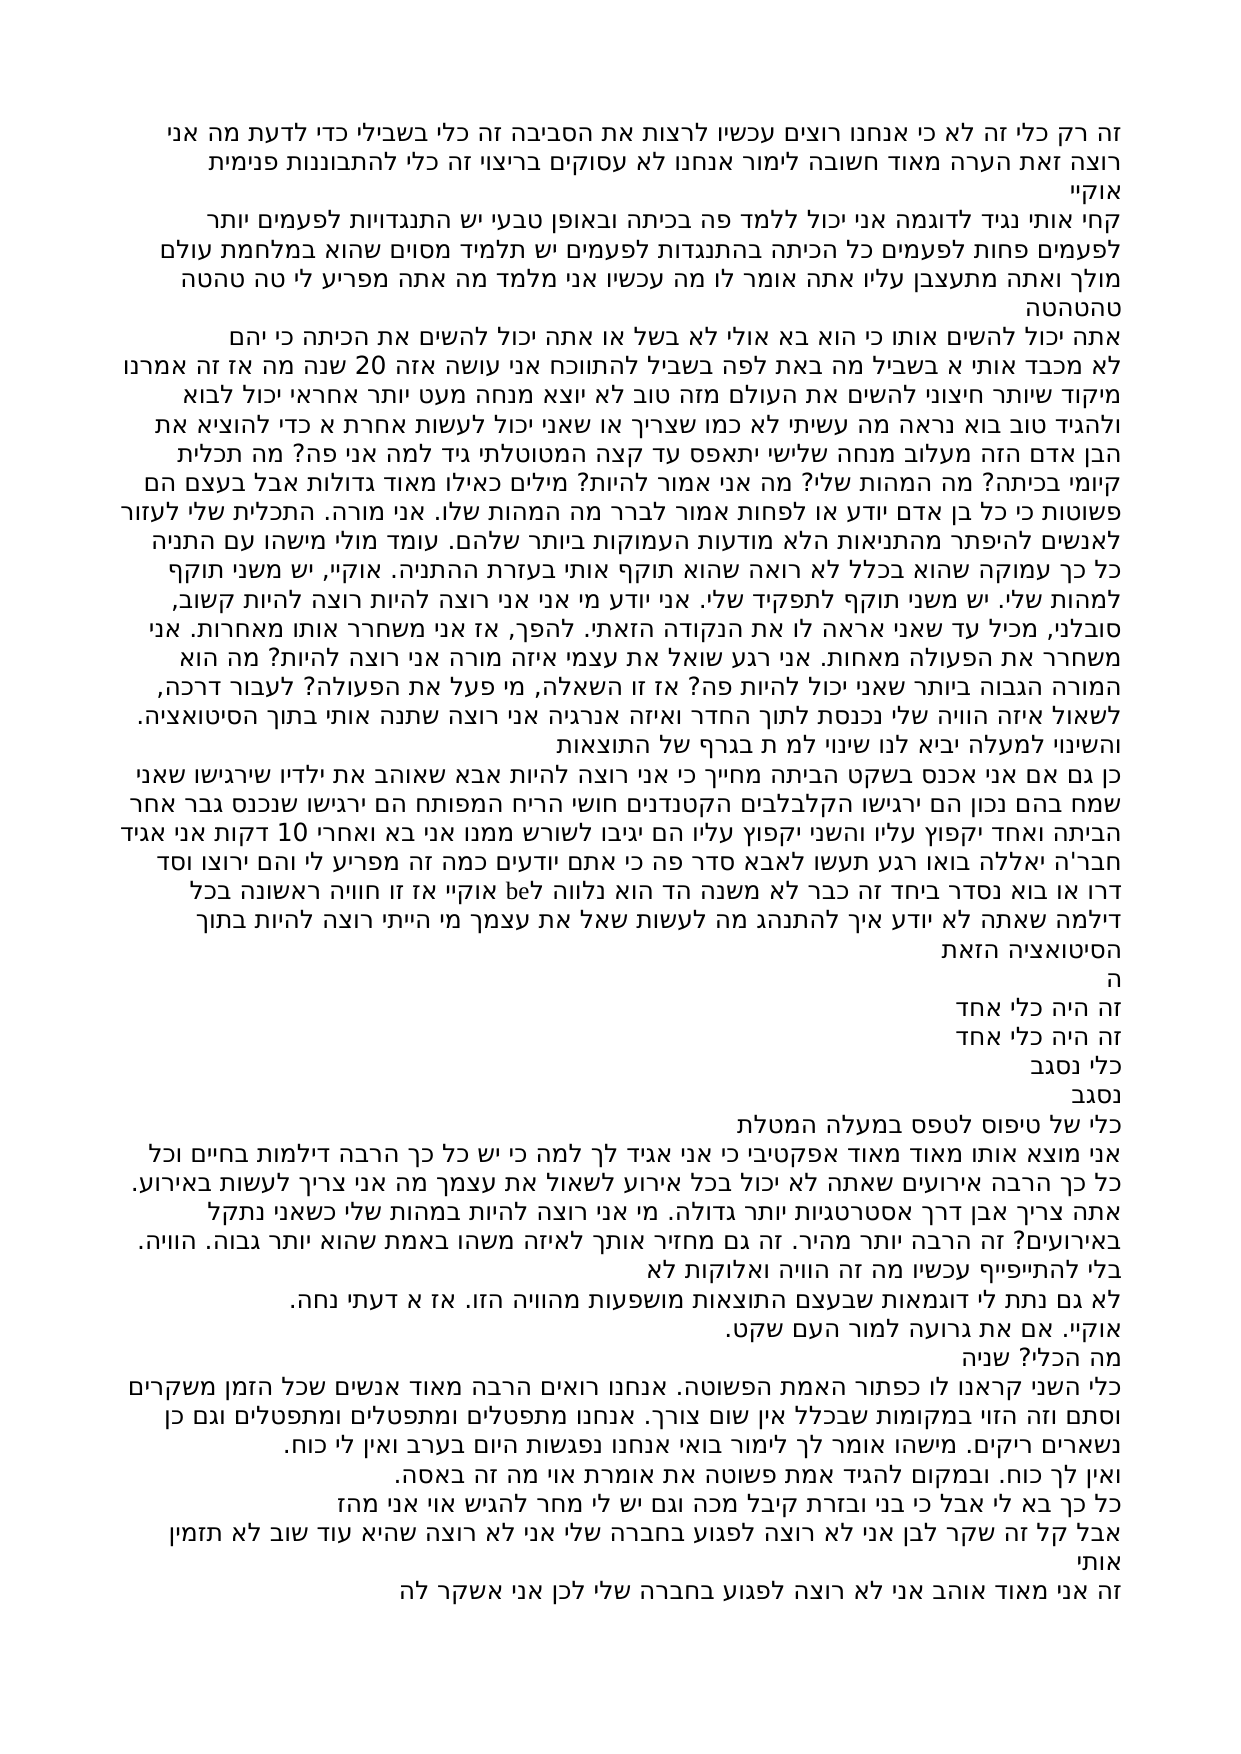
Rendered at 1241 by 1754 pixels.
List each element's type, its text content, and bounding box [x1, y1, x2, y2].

text זה אני מאוד אוהב אני לא רוצה לפגוע בחברה שלי לכן אני אשקר לה [118, 1577, 1122, 1606]
text קחי אותי נגיד לדוגמה אני יכול ללמד פה בכיתה ובאופן טבעי יש התנגדויות לפעמים יותר לפעמים פחות לפעמים כל הכיתה בהתנגדות לפעמים יש תלמיד מסוים שהוא במלחמת עולם מולך ואתה מתעצבן עליו אתה אומר לו מה עכשיו אני מלמד מה אתה מפריע לי טה טהטה טהטהטה [118, 206, 1122, 322]
text אתה יכול להשים אותו כי הוא בא אולי לא בשל או אתה יכול להשים את הכיתה כי יהם [118, 322, 1122, 351]
text אוקיי. אם את גרועה למור העם שקט. [118, 1314, 1122, 1343]
text ואין לך כוח. ובמקום להגיד אמת פשוטה את אומרת אוי מה זה באסה. [118, 1460, 1122, 1489]
text כן גם אם אני אכנס בשקט הביתה מחייך כי אני רוצה להיות אבא שאוהב את ילדיו שירגישו שאני שמח בהם נכון הם ירגישו הקלבלבים הקטנדנים חושי הריח המפותח הם ירגישו שנכנס גבר אחר הביתה ואחד יקפוץ עליו והשני יקפוץ עליו הם יגיבו לשורש ממנו אני בא ואחרי 10 דקות אני אגיד חבר'ה יאללה בואו רגע תעשו לאבא סדר פה כי אתם יודעים כמה זה מפריע לי והם ירוצו וסד דרו או בוא נסדר ביחד זה כבר לא משנה הד הוא נלווה לbe אוקיי אז זו חוויה ראשונה בכל דילמה שאתה לא יודע איך להתנהג מה לעשות שאל את עצמך מי הייתי רוצה להיות בתוך הסיטואציה הזאת [118, 760, 1122, 964]
text לא גם נתת לי דוגמאות שבעצם התוצאות מושפעות מהוויה הזו. אז א דעתי נחה. [118, 1285, 1122, 1314]
text אוקיי [118, 176, 1122, 206]
text לא מכבד אותי א בשביל מה באת לפה בשביל להתווכח אני עושה אזה 20 שנה מה אז זה אמרנו מיקוד שיותר חיצוני להשים את העולם מזה טוב לא יוצא מנחה מעט יותר אחראי יכול לבוא ולהגיד טוב בוא נראה מה עשיתי לא כמו שצריך או שאני יכול לעשות אחרת א כדי להוציא את הבן אדם הזה מעלוב מנחה שלישי יתאפס עד קצה המטוטלתי גיד למה אני פה? מה תכלית קיומי בכיתה? מה המהות שלי? מה אני אמור להיות? מילים כאילו מאוד גדולות אבל בעצם הם פשוטות כי כל בן אדם יודע או לפחות אמור לברר מה המהות שלו. אני מורה. התכלית שלי לעזור לאנשים להיפתר מהתניאות הלא מודעות העמוקות ביותר שלהם. עומד מולי מישהו עם התניה כל כך עמוקה שהוא בכלל לא רואה שהוא תוקף אותי בעזרת ההתניה. אוקיי, יש משני תוקף למהות שלי. יש משני תוקף לתפקיד שלי. אני יודע מי אני אני רוצה להיות רוצה להיות קשוב, סובלני, מכיל עד שאני אראה לו את הנקודה הזאתי. להפך, אז אני משחרר אותו מאחרות. אני משחרר את הפעולה מאחות. אני רגע שואל את עצמי איזה מורה אני רוצה להיות? מה הוא המורה הגבוה ביותר שאני יכול להיות פה? אז זו השאלה, מי פעל את הפעולה? לעבור דרכה, לשאול איזה הוויה שלי נכנסת לתוך החדר ואיזה אנרגיה אני רוצה שתנה אותי בתוך הסיטואציה. [118, 351, 1122, 731]
text מה הכלי? שניה [118, 1343, 1122, 1372]
text כלי השני קראנו לו כפתור האמת הפשוטה. אנחנו רואים הרבה מאוד אנשים שכל הזמן משקרים וסתם וזה הזוי במקומות שבכלל אין שום צורך. אנחנו מתפטלים ומתפטלים ומתפטלים וגם כן נשארים ריקים. מישהו אומר לך לימור בואי אנחנו נפגשות היום בערב ואין לי כוח. [118, 1372, 1122, 1460]
text כל כך בא לי אבל כי בני ובזרת קיבל מכה וגם יש לי מחר להגיש אוי אני מהז [118, 1489, 1122, 1518]
text והשינוי למעלה יביא לנו שינוי למ ת בגרף של התוצאות [118, 731, 1122, 760]
text אני מוצא אותו מאוד מאוד אפקטיבי כי אני אגיד לך למה כי יש כל כך הרבה דילמות בחיים וכל כל כך הרבה אירועים שאתה לא יכול בכל אירוע לשאול את עצמך מה אני צריך לעשות באירוע. אתה צריך אבן דרך אסטרטגיות יותר גדולה. מי אני רוצה להיות במהות שלי כשאני נתקל באירועים? זה הרבה יותר מהיר. זה גם מחזיר אותך לאיזה משהו באמת שהוא יותר גבוה. הוויה. בלי להתייפייף עכשיו מה זה הוויה ואלוקות לא [118, 1139, 1122, 1285]
text ה [118, 964, 1122, 993]
text אבל קל זה שקר לבן אני לא רוצה לפגוע בחברה שלי אני לא רוצה שהיא עוד שוב לא תזמין אותי [118, 1518, 1122, 1577]
text זה היה כלי אחד [118, 993, 1122, 1022]
text כלי של טיפוס לטפס במעלה המטלת [118, 1110, 1122, 1139]
text כלי נסגב [118, 1052, 1122, 1081]
text נסגב [118, 1081, 1122, 1110]
text זה רק כלי זה לא כי אנחנו רוצים עכשיו לרצות את הסביבה זה כלי בשבילי כדי לדעת מה אני רוצה זאת הערה מאוד חשובה לימור אנחנו לא עסוקים בריצוי זה כלי להתבוננות פנימית [118, 118, 1122, 176]
text זה היה כלי אחד [118, 1022, 1122, 1052]
